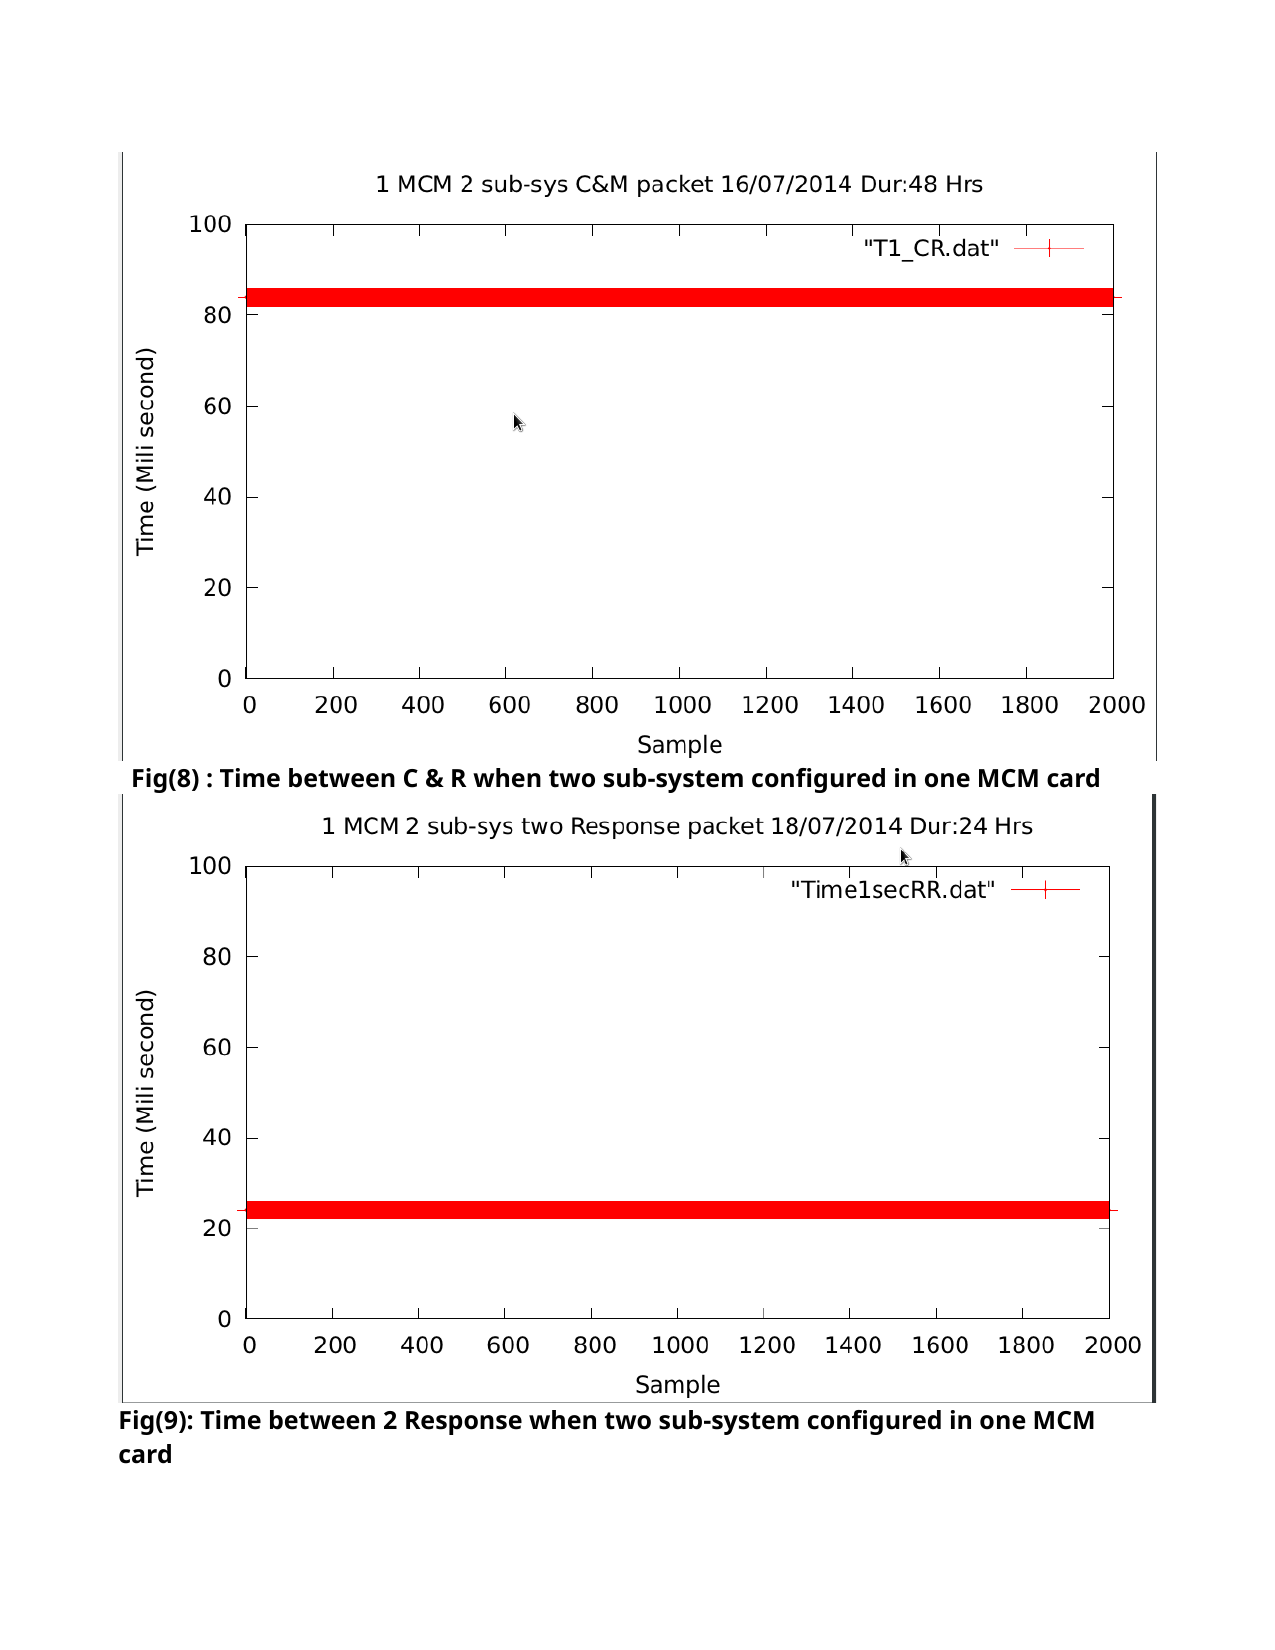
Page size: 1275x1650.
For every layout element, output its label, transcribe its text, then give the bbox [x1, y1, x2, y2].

text Fig(8) : Time between C & R when two sub-system configured in one MCM card [118, 761, 1157, 794]
picture [118, 794, 1157, 1403]
text Fig(9): Time between 2 Response when two sub-system configured in one MCM card [118, 1403, 1157, 1471]
picture [118, 152, 1157, 761]
